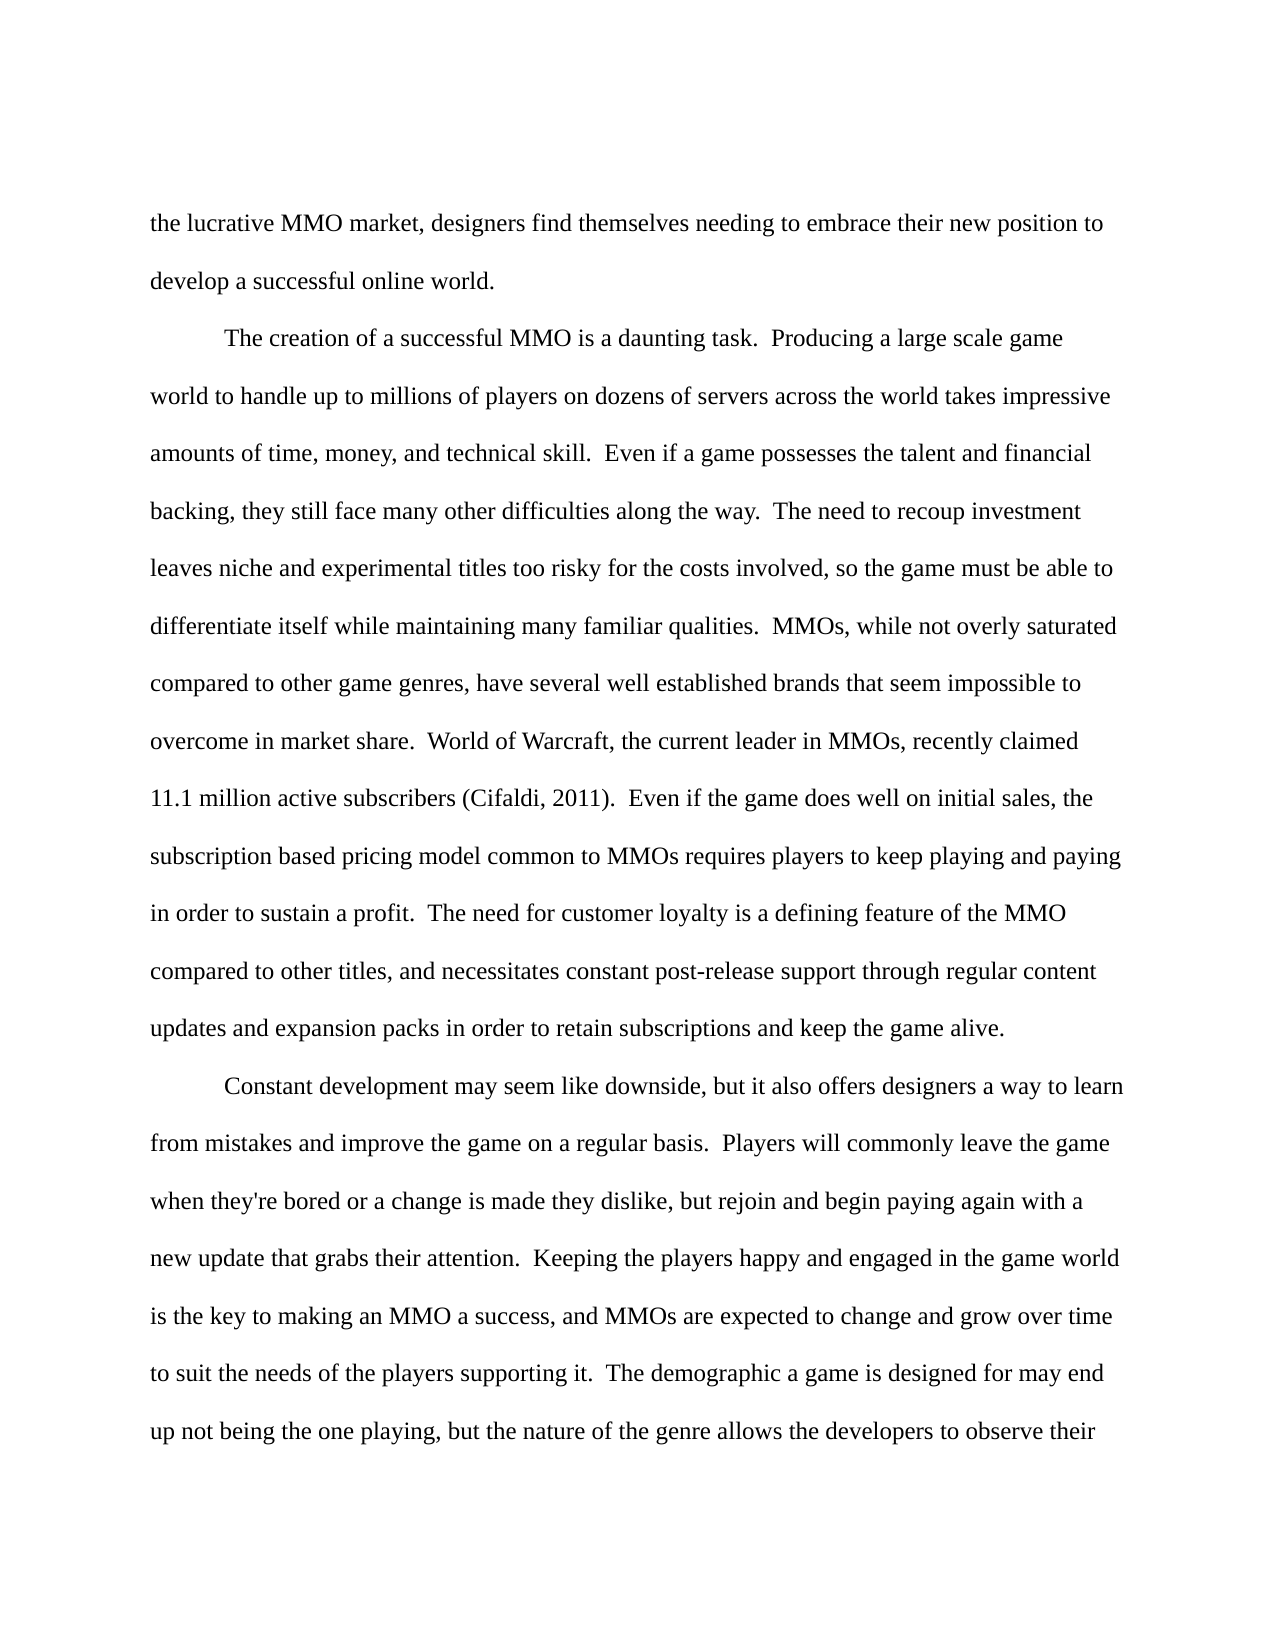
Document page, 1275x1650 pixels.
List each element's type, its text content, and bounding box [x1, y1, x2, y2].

text the lucrative MMO market, designers find themselves needing to embrace their new position to develop a successful online world. [150, 208, 1125, 294]
text Constant development may seem like downside, but it also offers designers a way to learn from mistakes and improve the game on a regular basis. Players will commonly leave the game when they're bored or a change is made they dislike, but rejoin and begin paying again with a new update that grabs their attention. Keeping the players happy and engaged in the game world is the key to making an MMO a success, and MMOs are expected to change and grow over time to suit the needs of the players supporting it. The demographic a game is designed for may end up not being the one playing, but the nature of the genre allows the developers to observe their [150, 1071, 1125, 1444]
text The creation of a successful MMO is a daunting task. Producing a large scale game world to handle up to millions of players on dozens of servers across the world takes impressive amounts of time, money, and technical skill. Even if a game possesses the talent and financial backing, they still face many other difficulties along the way. The need to recoup investment leaves niche and experimental titles too risky for the costs involved, so the game must be able to differentiate itself while maintaining many familiar qualities. MMOs, while not overly saturated compared to other game genres, have several well established brands that seem impossible to overcome in market share. World of Warcraft, the current leader in MMOs, recently claimed 11.1 million active subscribers (Cifaldi, 2011). Even if the game does well on initial sales, the subscription based pricing model common to MMOs requires players to keep playing and paying in order to sustain a profit. The need for customer loyalty is a defining feature of the MMO compared to other titles, and necessitates constant post-release support through regular content updates and expansion packs in order to retain subscriptions and keep the game alive. [150, 323, 1125, 1042]
